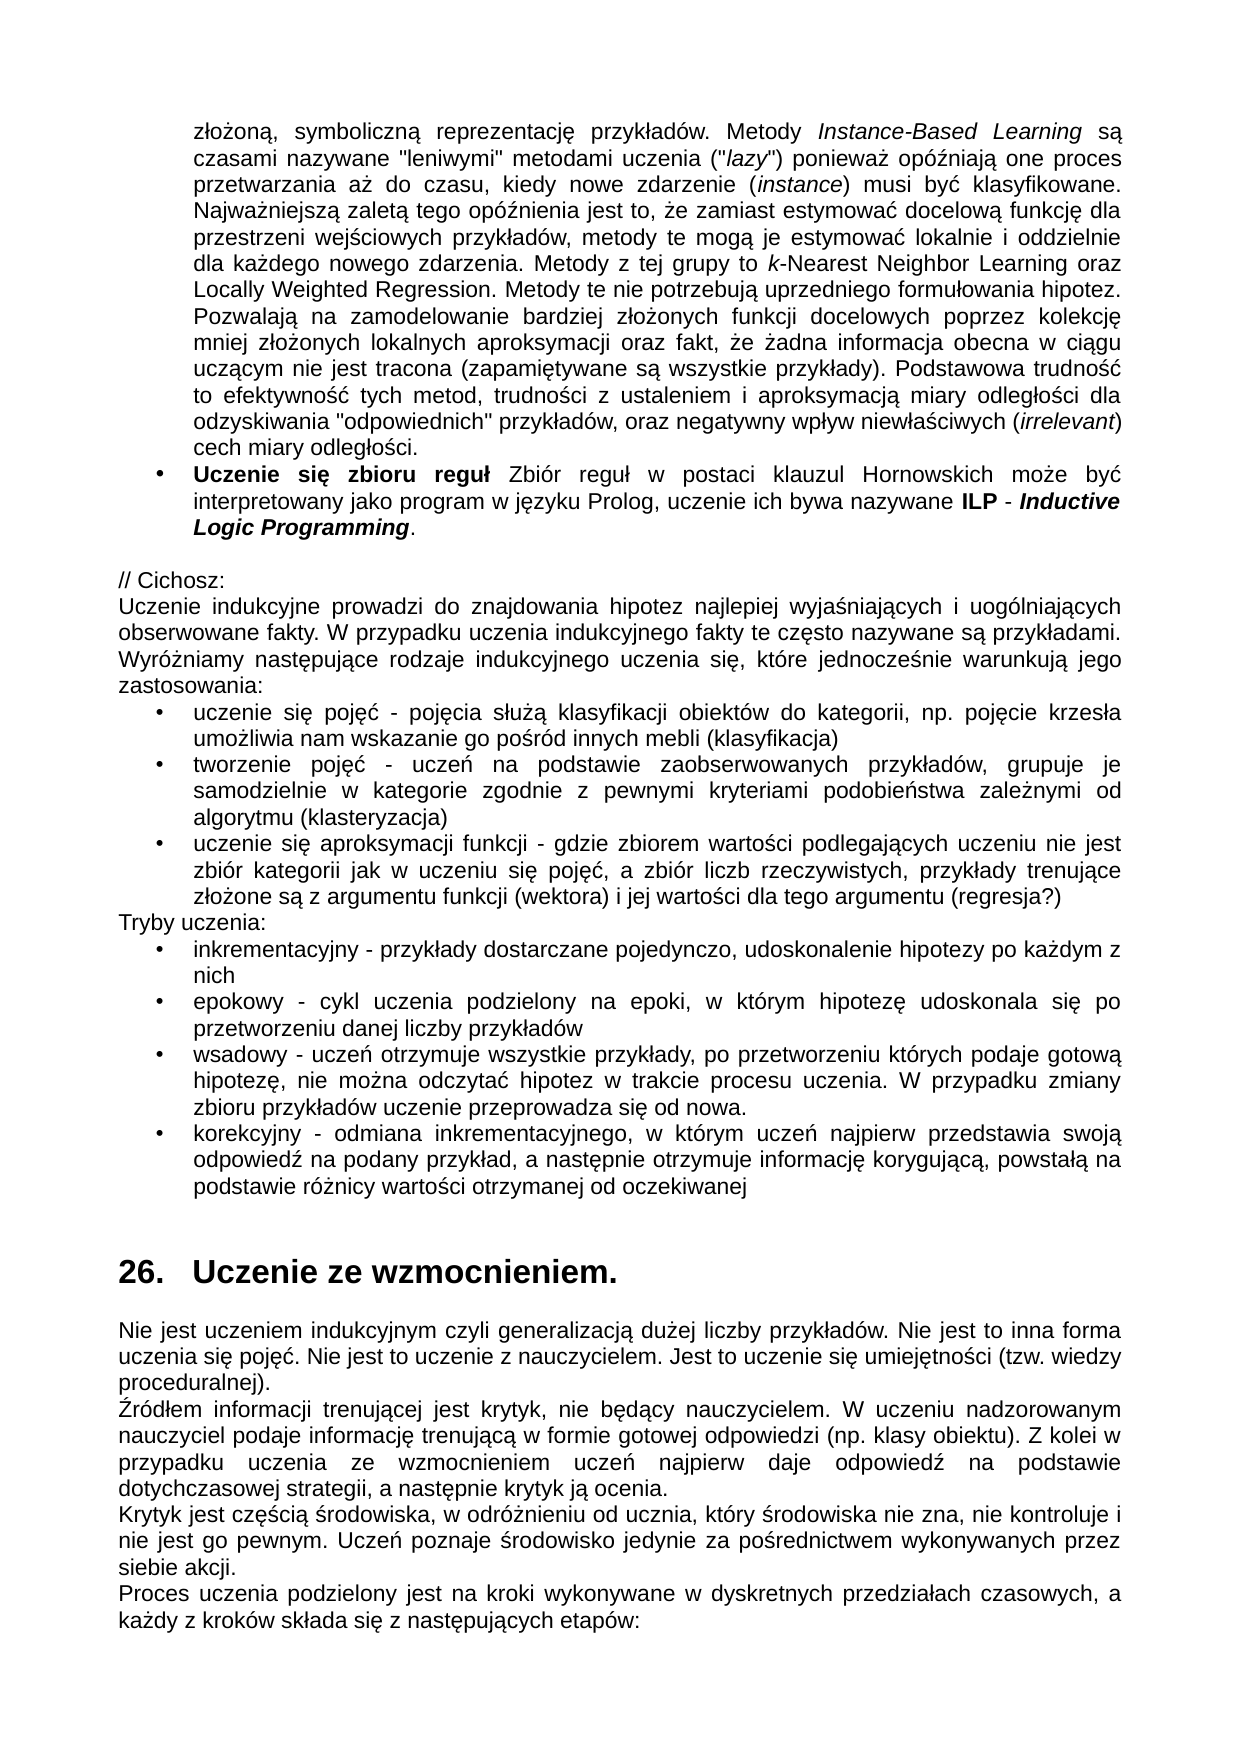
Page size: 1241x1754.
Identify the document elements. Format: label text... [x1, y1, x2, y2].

list epokowy - cykl uczenia podzielony na epoki, w którym hipotezę udoskonala się po przetworzeniu danej liczby przykładów [156, 988, 1122, 1041]
list wsadowy - uczeń otrzymuje wszystkie przykłady, po przetworzeniu których podaje gotową hipotezę, nie można odczytać hipotez w trakcie procesu uczenia. W przypadku zmiany zbioru przykładów uczenie przeprowadza się od nowa. [156, 1041, 1122, 1120]
text Nie jest uczeniem indukcyjnym czyli generalizacją dużej liczby przykładów. Nie jest to inna forma uczenia się pojęć. Nie jest to uczenie z nauczycielem. Jest to uczenie się umiejętności (tzw. wiedzy proceduralnej). [118, 1317, 1122, 1396]
list uczenie się pojęć - pojęcia służą klasyfikacji obiektów do kategorii, np. pojęcie krzesła umożliwia nam wskazanie go pośród innych mebli (klasyfikacja) [156, 698, 1122, 751]
list złożoną, symboliczną reprezentację przykładów. Metody Instance-Based Learning są czasami nazywane "leniwymi" metodami uczenia ("lazy") ponieważ opóźniają one proces przetwarzania aż do czasu, kiedy nowe zdarzenie (instance) musi być klasyfikowane. Najważniejszą zaletą tego opóźnienia jest to, że zamiast estymować docelową funkcję dla przestrzeni wejściowych przykładów, metody te mogą je estymować lokalnie i oddzielnie dla każdego nowego zdarzenia. Metody z tej grupy to k-Nearest Neighbor Learning oraz Locally Weighted Regression. Metody te nie potrzebują uprzedniego formułowania hipotez. Pozwalają na zamodelowanie bardziej złożonych funkcji docelowych poprzez kolekcję mniej złożonych lokalnych aproksymacji oraz fakt, że żadna informacja obecna w ciągu uczącym nie jest tracona (zapamiętywane są wszystkie przykłady). Podstawowa trudność to efektywność tych metod, trudności z ustaleniem i aproksymacją miary odległości dla odzyskiwania "odpowiednich" przykładów, oraz negatywny wpływ niewłaściwych (irrelevant) cech miary odległości. [156, 118, 1122, 461]
text Uczenie indukcyjne prowadzi do znajdowania hipotez najlepiej wyjaśniających i uogólniających obserwowane fakty. W przypadku uczenia indukcyjnego fakty te często nazywane są przykładami. Wyróżniamy następujące rodzaje indukcyjnego uczenia się, które jednocześnie warunkują jego zastosowania: [118, 593, 1122, 698]
text 26. Uczenie ze wzmocnieniem. [118, 1252, 1122, 1290]
list uczenie się aproksymacji funkcji - gdzie zbiorem wartości podlegających uczeniu nie jest zbiór kategorii jak w uczeniu się pojęć, a zbiór liczb rzeczywistych, przykłady trenujące złożone są z argumentu funkcji (wektora) i jej wartości dla tego argumentu (regresja?) [156, 830, 1122, 909]
list tworzenie pojęć - uczeń na podstawie zaobserwowanych przykładów, grupuje je samodzielnie w kategorie zgodnie z pewnymi kryteriami podobieństwa zależnymi od algorytmu (klasteryzacja) [156, 751, 1122, 830]
list Uczenie się zbioru reguł Zbiór reguł w postaci klauzul Hornowskich może być interpretowany jako program w języku Prolog, uczenie ich bywa nazywane ILP - Inductive Logic Programming. [156, 461, 1122, 540]
text Tryby uczenia: [118, 909, 1122, 936]
list inkrementacyjny - przykłady dostarczane pojedynczo, udoskonalenie hipotezy po każdym z nich [156, 936, 1122, 988]
list korekcyjny - odmiana inkrementacyjnego, w którym uczeń najpierw przedstawia swoją odpowiedź na podany przykład, a następnie otrzymuje informację korygującą, powstałą na podstawie różnicy wartości otrzymanej od oczekiwanej [156, 1120, 1122, 1199]
text Źródłem informacji trenującej jest krytyk, nie będący nauczycielem. W uczeniu nadzorowanym nauczyciel podaje informację trenującą w formie gotowej odpowiedzi (np. klasy obiektu). Z kolei w przypadku uczenia ze wzmocnieniem uczeń najpierw daje odpowiedź na podstawie dotychczasowej strategii, a następnie krytyk ją ocenia. [118, 1396, 1122, 1501]
text // Cichosz: [118, 567, 1122, 593]
text Krytyk jest częścią środowiska, w odróżnieniu od ucznia, który środowiska nie zna, nie kontroluje i nie jest go pewnym. Uczeń poznaje środowisko jedynie za pośrednictwem wykonywanych przez siebie akcji. [118, 1501, 1122, 1580]
text Proces uczenia podzielony jest na kroki wykonywane w dyskretnych przedziałach czasowych, a każdy z kroków składa się z następujących etapów: [118, 1580, 1122, 1633]
